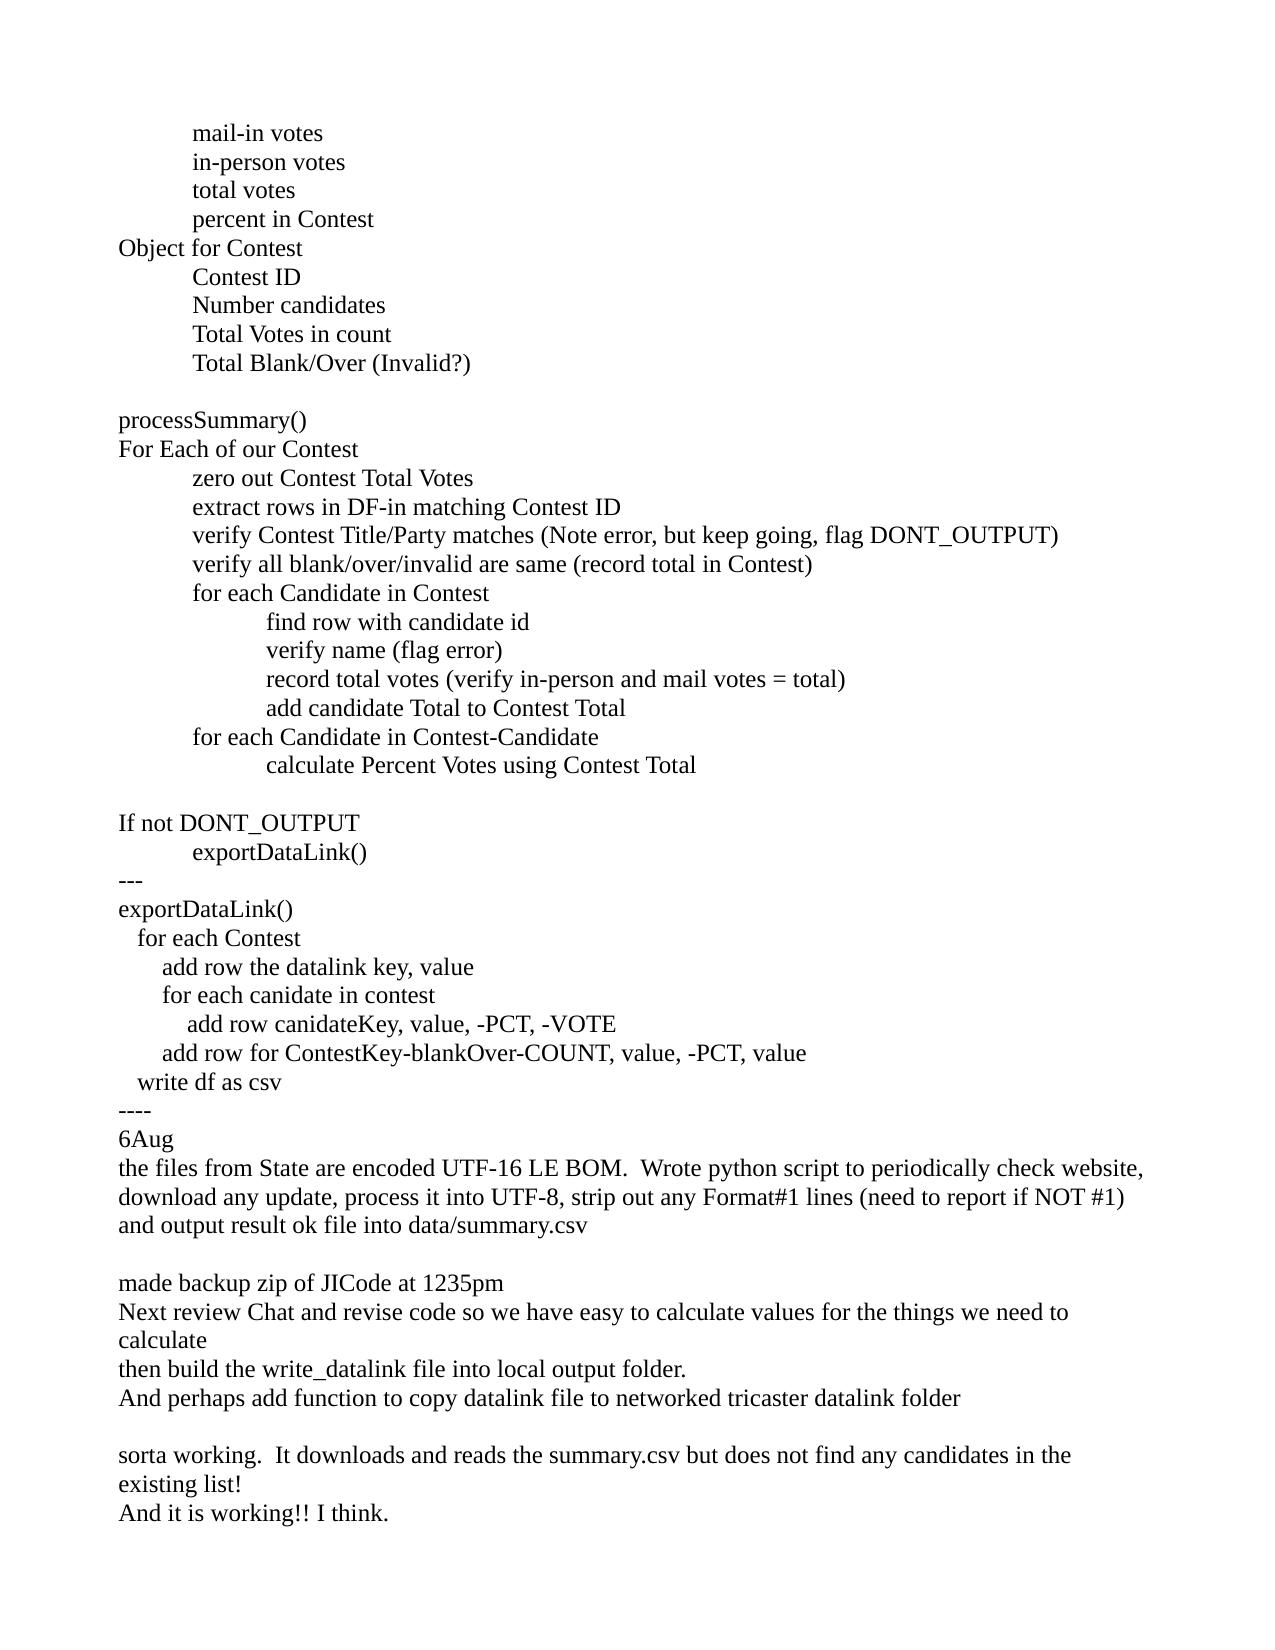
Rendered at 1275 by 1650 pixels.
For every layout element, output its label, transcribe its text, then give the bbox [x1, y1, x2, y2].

text processSummary() [118, 406, 1157, 434]
text Total Blank/Over (Invalid?) [118, 348, 1157, 377]
text --- [118, 866, 1157, 894]
text for each Candidate in Contest-Candidate [118, 722, 1157, 751]
text Next review Chat and revise code so we have easy to calculate values for the things we need to calculate [118, 1297, 1157, 1354]
text verify name (flag error) [118, 636, 1157, 664]
text zero out Contest Total Votes [118, 463, 1157, 492]
text write df as csv [118, 1067, 1157, 1096]
text Object for Contest [118, 233, 1157, 262]
text find row with candidate id [118, 607, 1157, 636]
text total votes [118, 176, 1157, 204]
text If not DONT_OUTPUT [118, 808, 1157, 837]
text then build the write_datalink file into local output folder. [118, 1354, 1157, 1383]
text Number candidates [118, 291, 1157, 319]
text verify Contest Title/Party matches (Note error, but keep going, flag DONT_OUTPUT) [118, 521, 1157, 549]
text made backup zip of JICode at 1235pm [118, 1268, 1157, 1297]
text exportDataLink() [118, 894, 1157, 923]
text verify all blank/over/invalid are same (record total in Contest) [118, 549, 1157, 578]
text the files from State are encoded UTF-16 LE BOM. Wrote python script to periodically check website, download any update, process it into UTF-8, strip out any Format#1 lines (need to report if NOT #1) and output result ok file into data/summary.csv [118, 1153, 1157, 1239]
text add row for ContestKey-blankOver-COUNT, value, -PCT, value [118, 1038, 1157, 1067]
text add candidate Total to Contest Total [118, 693, 1157, 722]
text for each canidate in contest [118, 981, 1157, 1009]
text percent in Contest [118, 204, 1157, 233]
text for each Candidate in Contest [118, 578, 1157, 607]
text 6Aug [118, 1124, 1157, 1153]
text Contest ID [118, 262, 1157, 291]
text And it is working!! I think. [118, 1498, 1157, 1527]
text Total Votes in count [118, 319, 1157, 348]
text And perhaps add function to copy datalink file to networked tricaster datalink folder [118, 1383, 1157, 1412]
text calculate Percent Votes using Contest Total [118, 751, 1157, 779]
text add row the datalink key, value [118, 952, 1157, 981]
text sorta working. It downloads and reads the summary.csv but does not find any candidates in the existing list! [118, 1441, 1157, 1498]
text add row canidateKey, value, -PCT, -VOTE [118, 1009, 1157, 1038]
text in-person votes [118, 147, 1157, 176]
text For Each of our Contest [118, 434, 1157, 463]
text ---- [118, 1096, 1157, 1124]
text exportDataLink() [118, 837, 1157, 866]
text mail-in votes [118, 118, 1157, 147]
text for each Contest [118, 923, 1157, 952]
text record total votes (verify in-person and mail votes = total) [118, 664, 1157, 693]
text extract rows in DF-in matching Contest ID [118, 492, 1157, 521]
